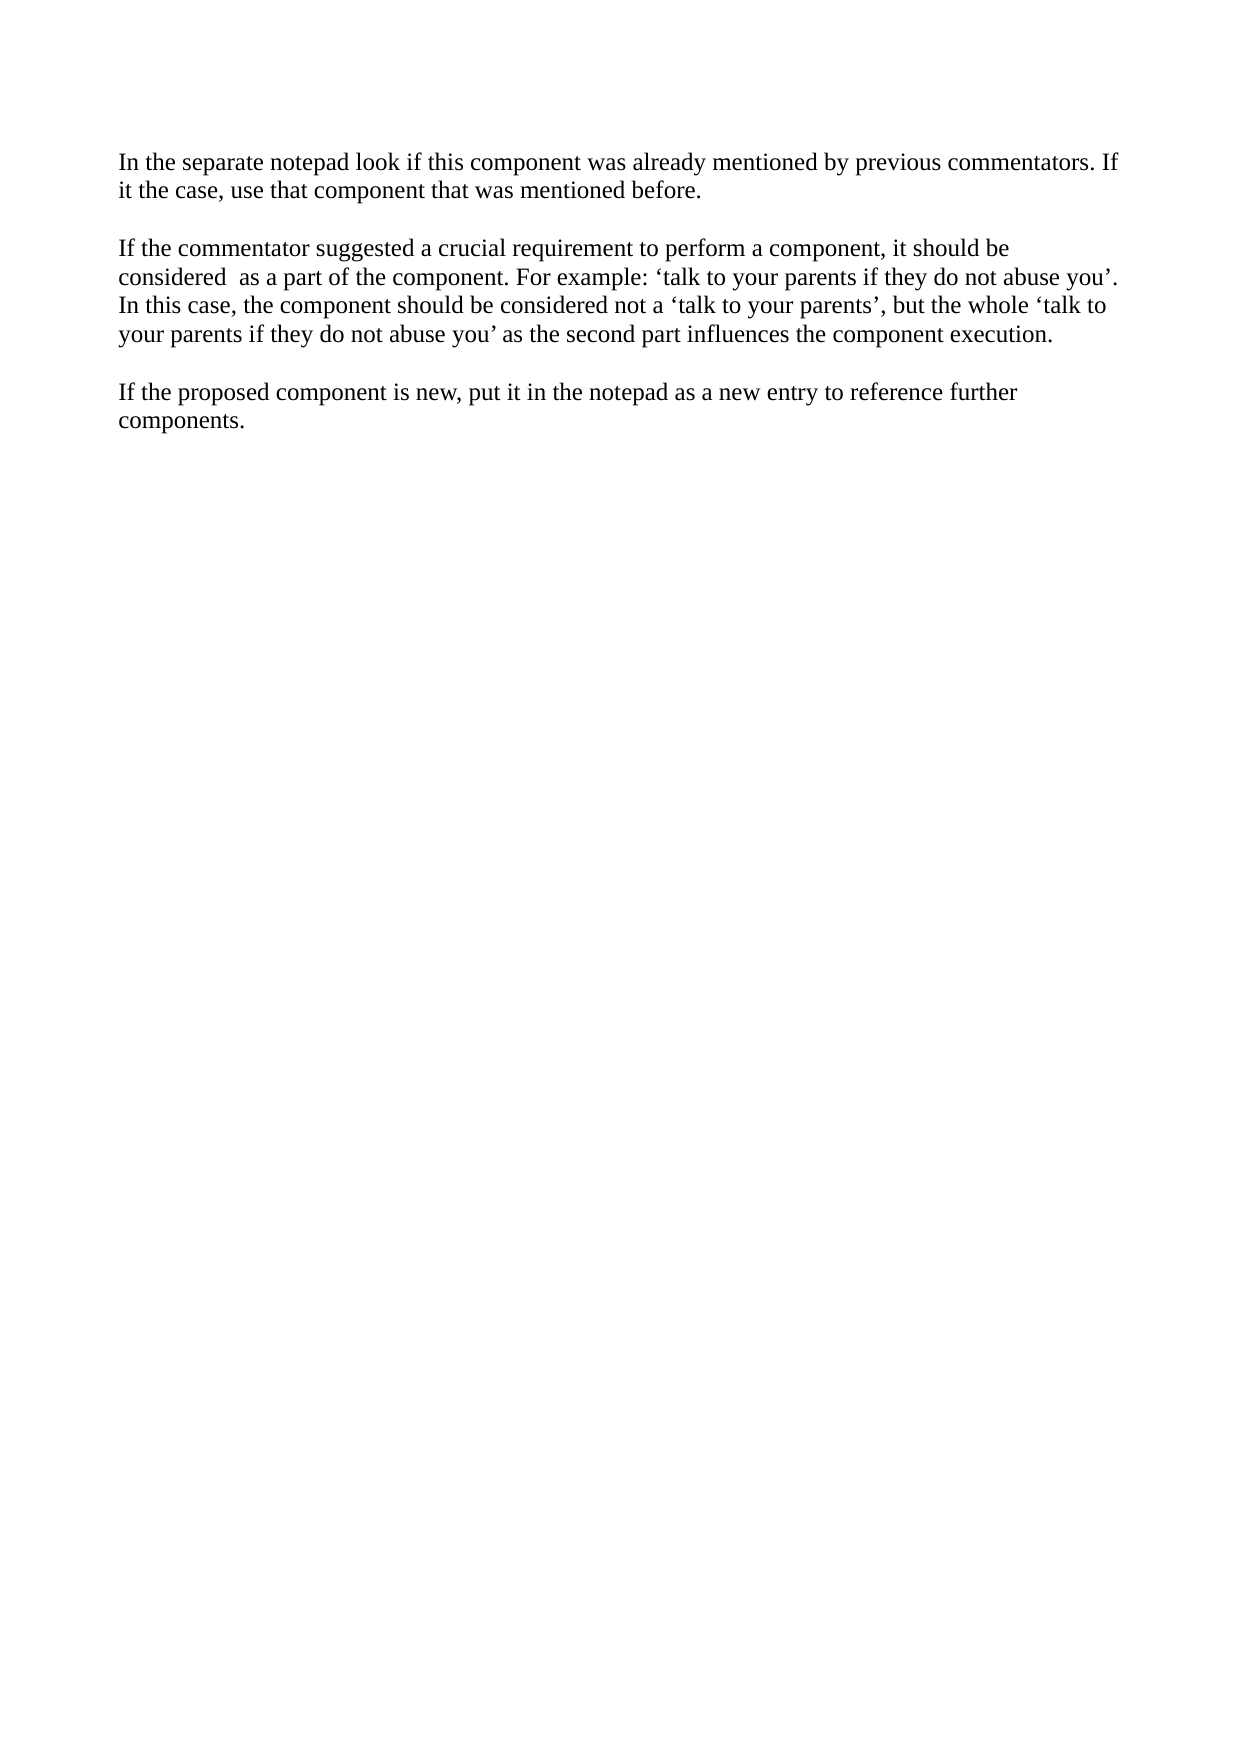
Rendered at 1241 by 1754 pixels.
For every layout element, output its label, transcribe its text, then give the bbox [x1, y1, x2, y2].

text If the commentator suggested a crucial requirement to perform a component, it should be considered as a part of the component. For example: ‘talk to your parents if they do not abuse you’. In this case, the component should be considered not a ‘talk to your parents’, but the whole ‘talk to your parents if they do not abuse you’ as the second part influences the component execution. [118, 233, 1122, 348]
text If the proposed component is new, put it in the notepad as a new entry to reference further components. [118, 377, 1122, 434]
text In the separate notepad look if this component was already mentioned by previous commentators. If it the case, use that component that was mentioned before. [118, 147, 1122, 204]
